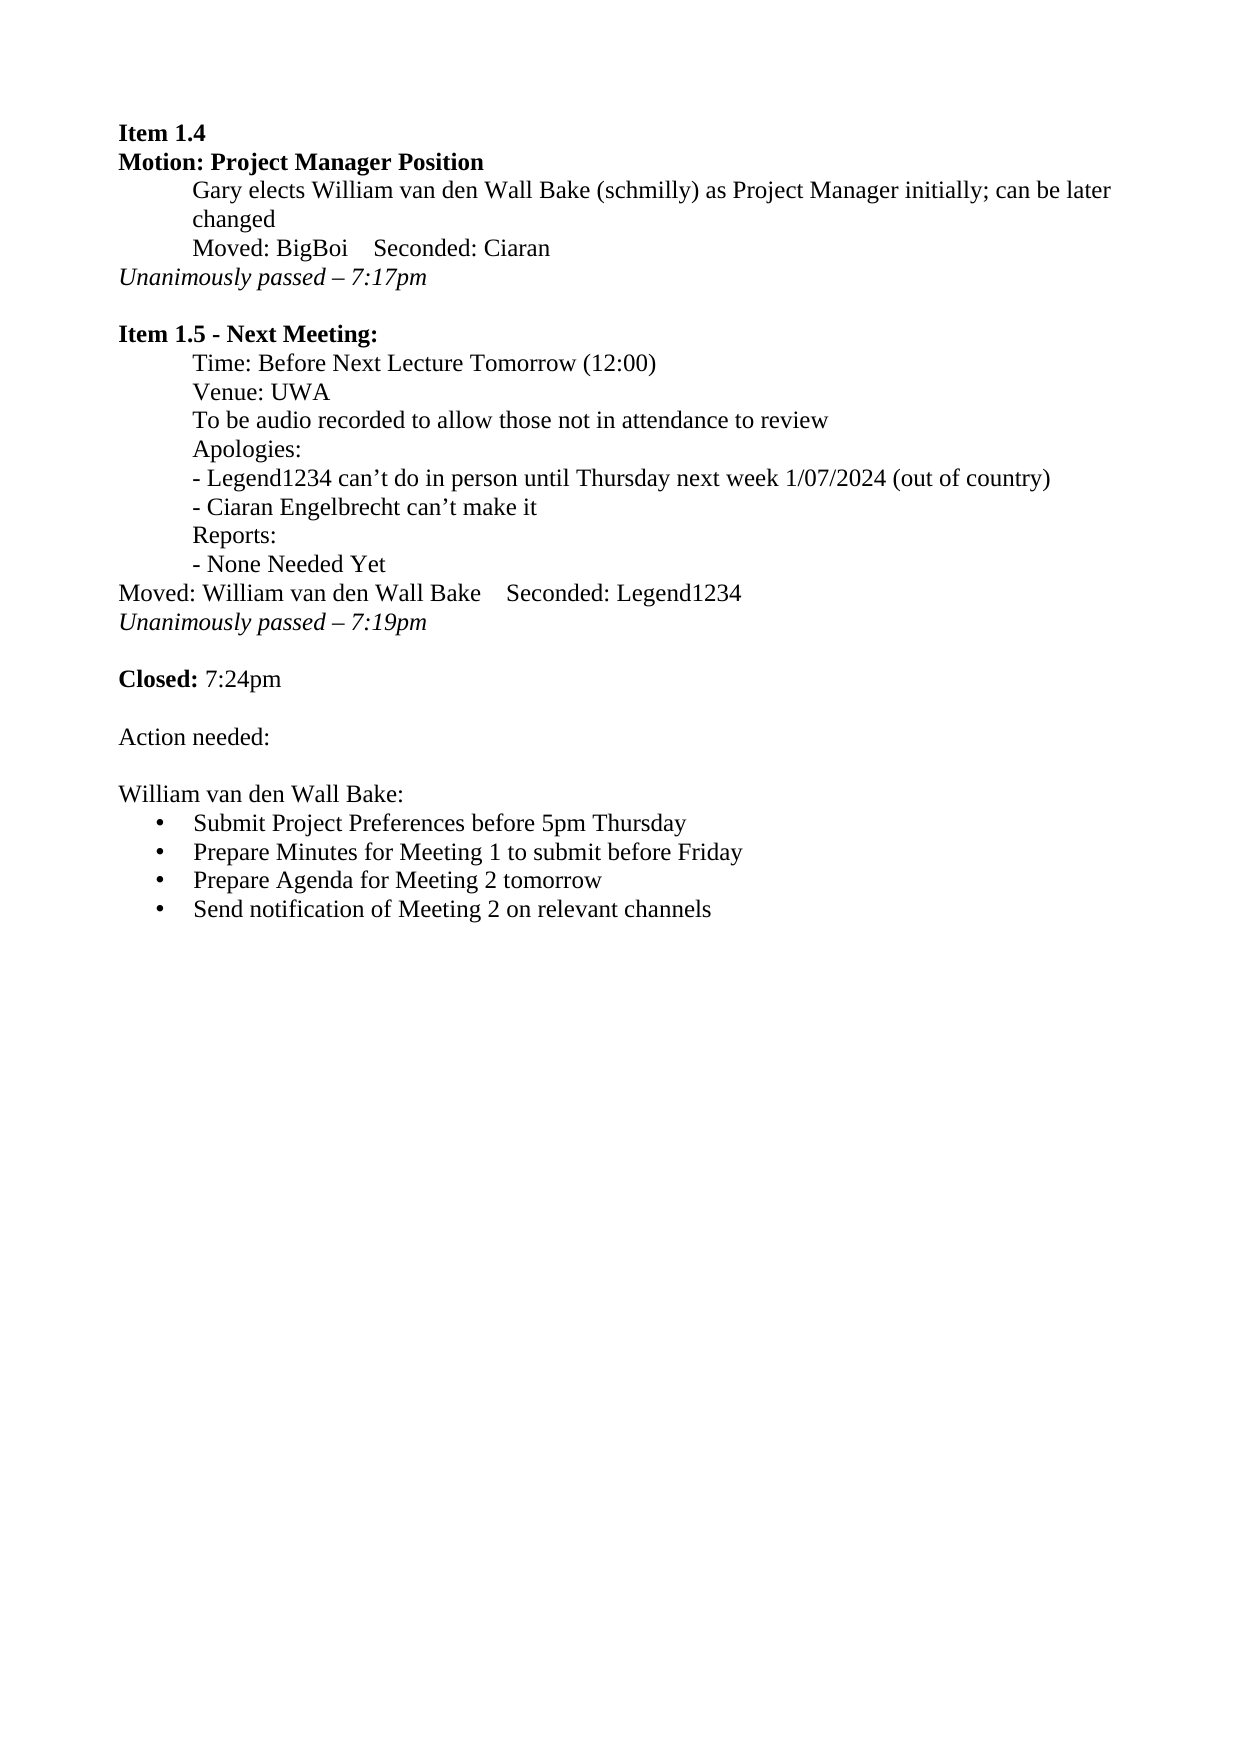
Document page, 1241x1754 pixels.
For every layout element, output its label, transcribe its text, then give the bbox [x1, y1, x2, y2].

list Prepare Minutes for Meeting 1 to submit before Friday [156, 837, 1122, 866]
text Action needed: [118, 722, 1122, 751]
text Venue: UWA [192, 377, 1122, 406]
text - Legend1234 can’t do in person until Thursday next week 1/07/2024 (out of country) [192, 463, 1122, 492]
text - Ciaran Engelbrecht can’t make it [192, 492, 1122, 521]
text Gary elects William van den Wall Bake (schmilly) as Project Manager initially; can be later changed [192, 176, 1122, 233]
text To be audio recorded to allow those not in attendance to review [192, 406, 1122, 434]
text Time: Before Next Lecture Tomorrow (12:00) [192, 348, 1122, 377]
text Reports: [192, 521, 1122, 549]
text William van den Wall Bake: [118, 779, 1122, 808]
text Moved: William van den Wall Bake Seconded: Legend1234 [118, 578, 1122, 607]
text Unanimously passed – 7:17pm [118, 262, 1122, 291]
text - None Needed Yet [192, 549, 1122, 578]
list Submit Project Preferences before 5pm Thursday [156, 808, 1122, 837]
list Send notification of Meeting 2 on relevant channels [156, 894, 1122, 923]
list Prepare Agenda for Meeting 2 tomorrow [156, 866, 1122, 894]
text Apologies: [192, 434, 1122, 463]
text Unanimously passed – 7:19pm [118, 607, 1122, 636]
text Closed: 7:24pm [118, 664, 1122, 693]
text Item 1.5 - Next Meeting: [118, 319, 1122, 348]
text Moved: BigBoi Seconded: Ciaran [192, 233, 1122, 262]
text Motion: Project Manager Position [118, 147, 1122, 176]
text Item 1.4 [118, 118, 1122, 147]
